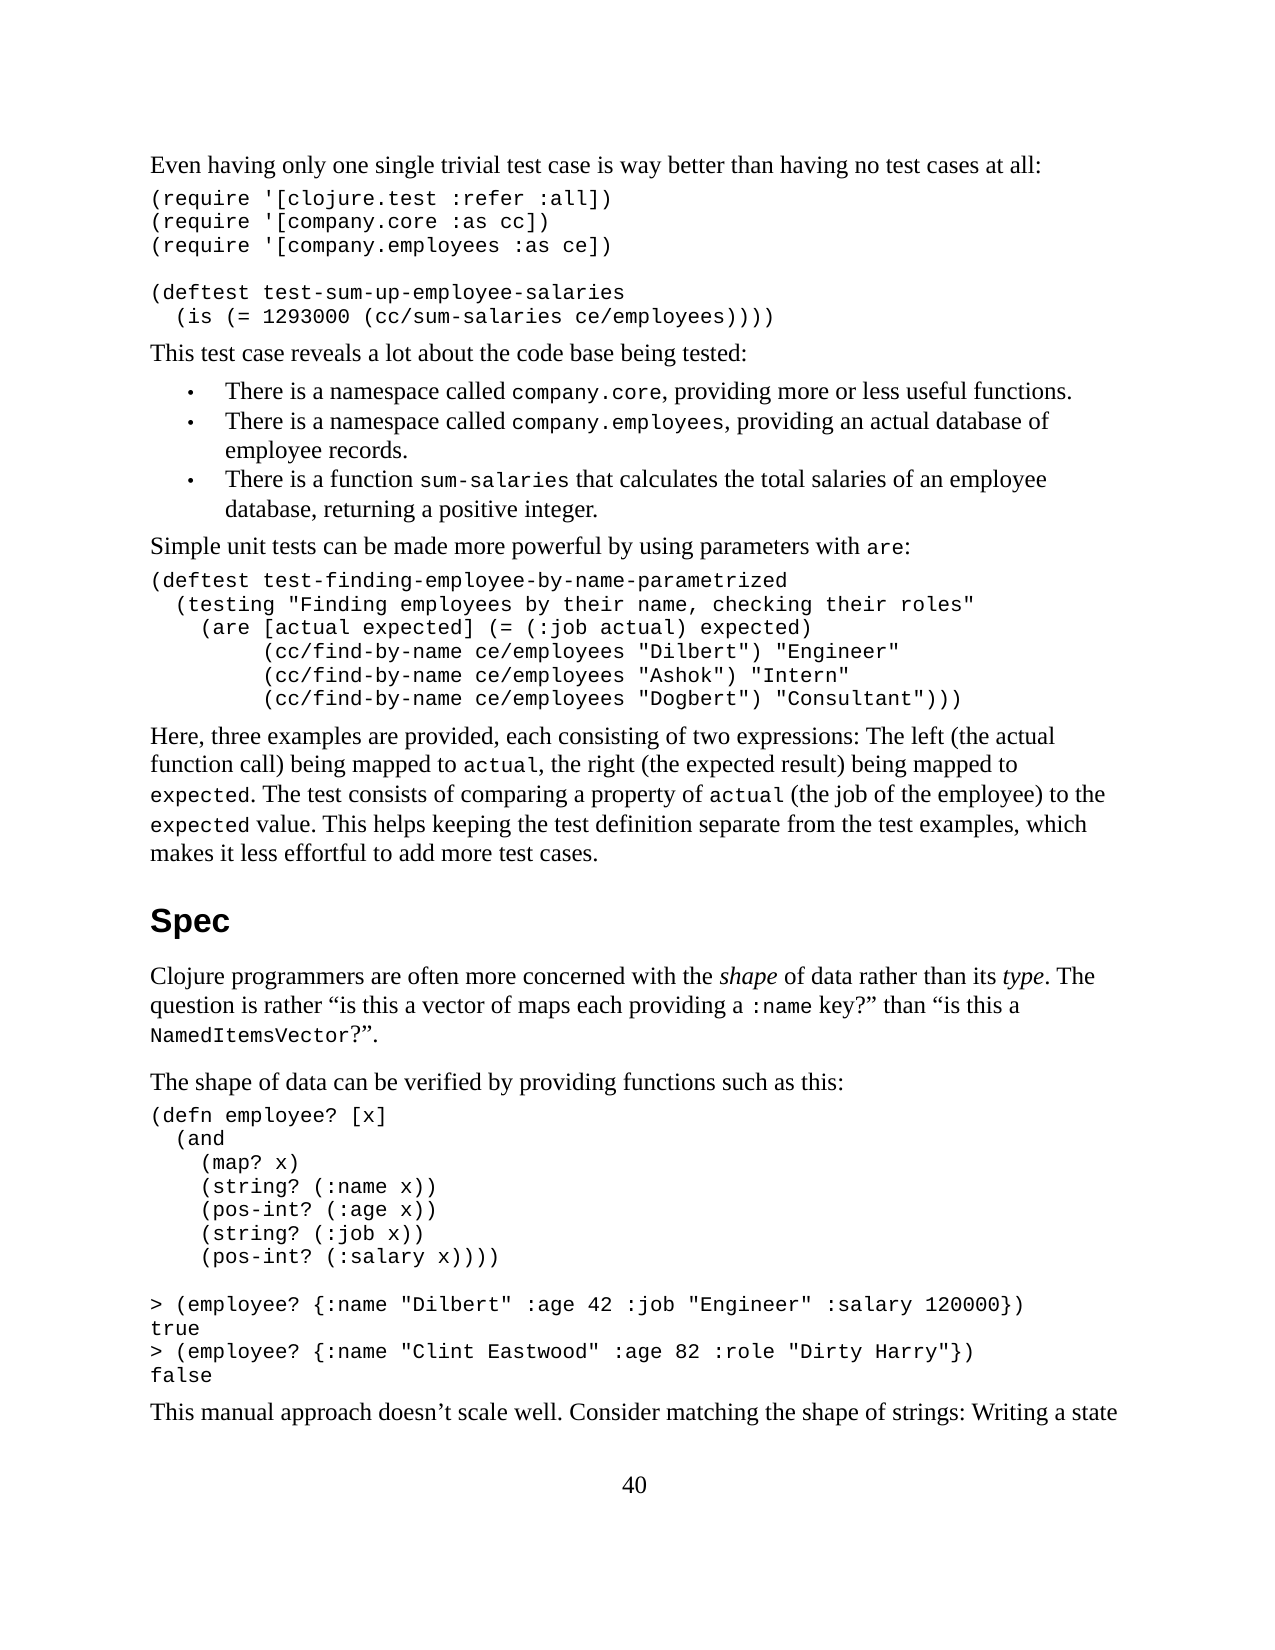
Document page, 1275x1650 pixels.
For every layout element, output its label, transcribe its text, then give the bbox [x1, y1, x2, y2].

text (string? (:job x)) [150, 1223, 1125, 1247]
text Clojure programmers are often more concerned with the shape of data rather than its type. The question is rather “is this a vector of maps each providing a :name key?” than “is this a NamedItemsVector?”. [150, 961, 1125, 1049]
text (cc/find-by-name ce/employees "Dogbert") "Consultant"))) [150, 688, 1125, 712]
text true [150, 1317, 1125, 1341]
text Simple unit tests can be made more powerful by using parameters with are: [150, 531, 1125, 561]
text (cc/find-by-name ce/employees "Dilbert") "Engineer" [150, 641, 1125, 664]
text Even having only one single trivial test case is way better than having no test cases at all: [150, 150, 1125, 179]
text > (employee? {:name "Clint Eastwood" :age 82 :role "Dirty Harry"}) [150, 1341, 1125, 1365]
text (require '[company.core :as cc]) [150, 211, 1125, 235]
text (is (= 1293000 (cc/sum-salaries ce/employees)))) [150, 306, 1125, 329]
text Here, three examples are provided, each consisting of two expressions: The left (the actual function call) being mapped to actual, the right (the expected result) being mapped to expected. The test consists of comparing a property of actual (the job of the employee) to the expected value. This helps keeping the test definition separate from the test examples, which makes it less effortful to add more test cases. [150, 721, 1125, 867]
text (deftest test-finding-employee-by-name-parametrized [150, 570, 1125, 594]
text (cc/find-by-name ce/employees "Ashok") "Intern" [150, 664, 1125, 688]
text (require '[clojure.test :refer :all]) [150, 188, 1125, 211]
text This test case reveals a lot about the code base being tested: [150, 338, 1125, 367]
subtitle Spec [150, 901, 1125, 940]
text (and [150, 1128, 1125, 1152]
text (string? (:name x)) [150, 1176, 1125, 1199]
list There is a function sum-salaries that calculates the total salaries of an employee database, returning a positive integer. [187, 464, 1125, 522]
text (require '[company.employees :as ce]) [150, 235, 1125, 259]
text false [150, 1365, 1125, 1388]
text The shape of data can be verified by providing functions such as this: [150, 1067, 1125, 1096]
text (pos-int? (:salary x)))) [150, 1247, 1125, 1270]
text (are [actual expected] (= (:job actual) expected) [150, 617, 1125, 641]
list There is a namespace called company.employees, providing an actual database of employee records. [187, 406, 1125, 464]
text > (employee? {:name "Dilbert" :age 42 :job "Engineer" :salary 120000}) [150, 1294, 1125, 1317]
text (pos-int? (:age x)) [150, 1199, 1125, 1223]
text (defn employee? [x] [150, 1105, 1125, 1128]
list There is a namespace called company.core, providing more or less useful functions. [187, 376, 1125, 406]
text This manual approach doesn’t scale well. Consider matching the shape of strings: Writing a state [150, 1397, 1125, 1426]
text (deftest test-sum-up-employee-salaries [150, 282, 1125, 306]
text (testing "Finding employees by their name, checking their roles" [150, 594, 1125, 617]
text (map? x) [150, 1152, 1125, 1176]
